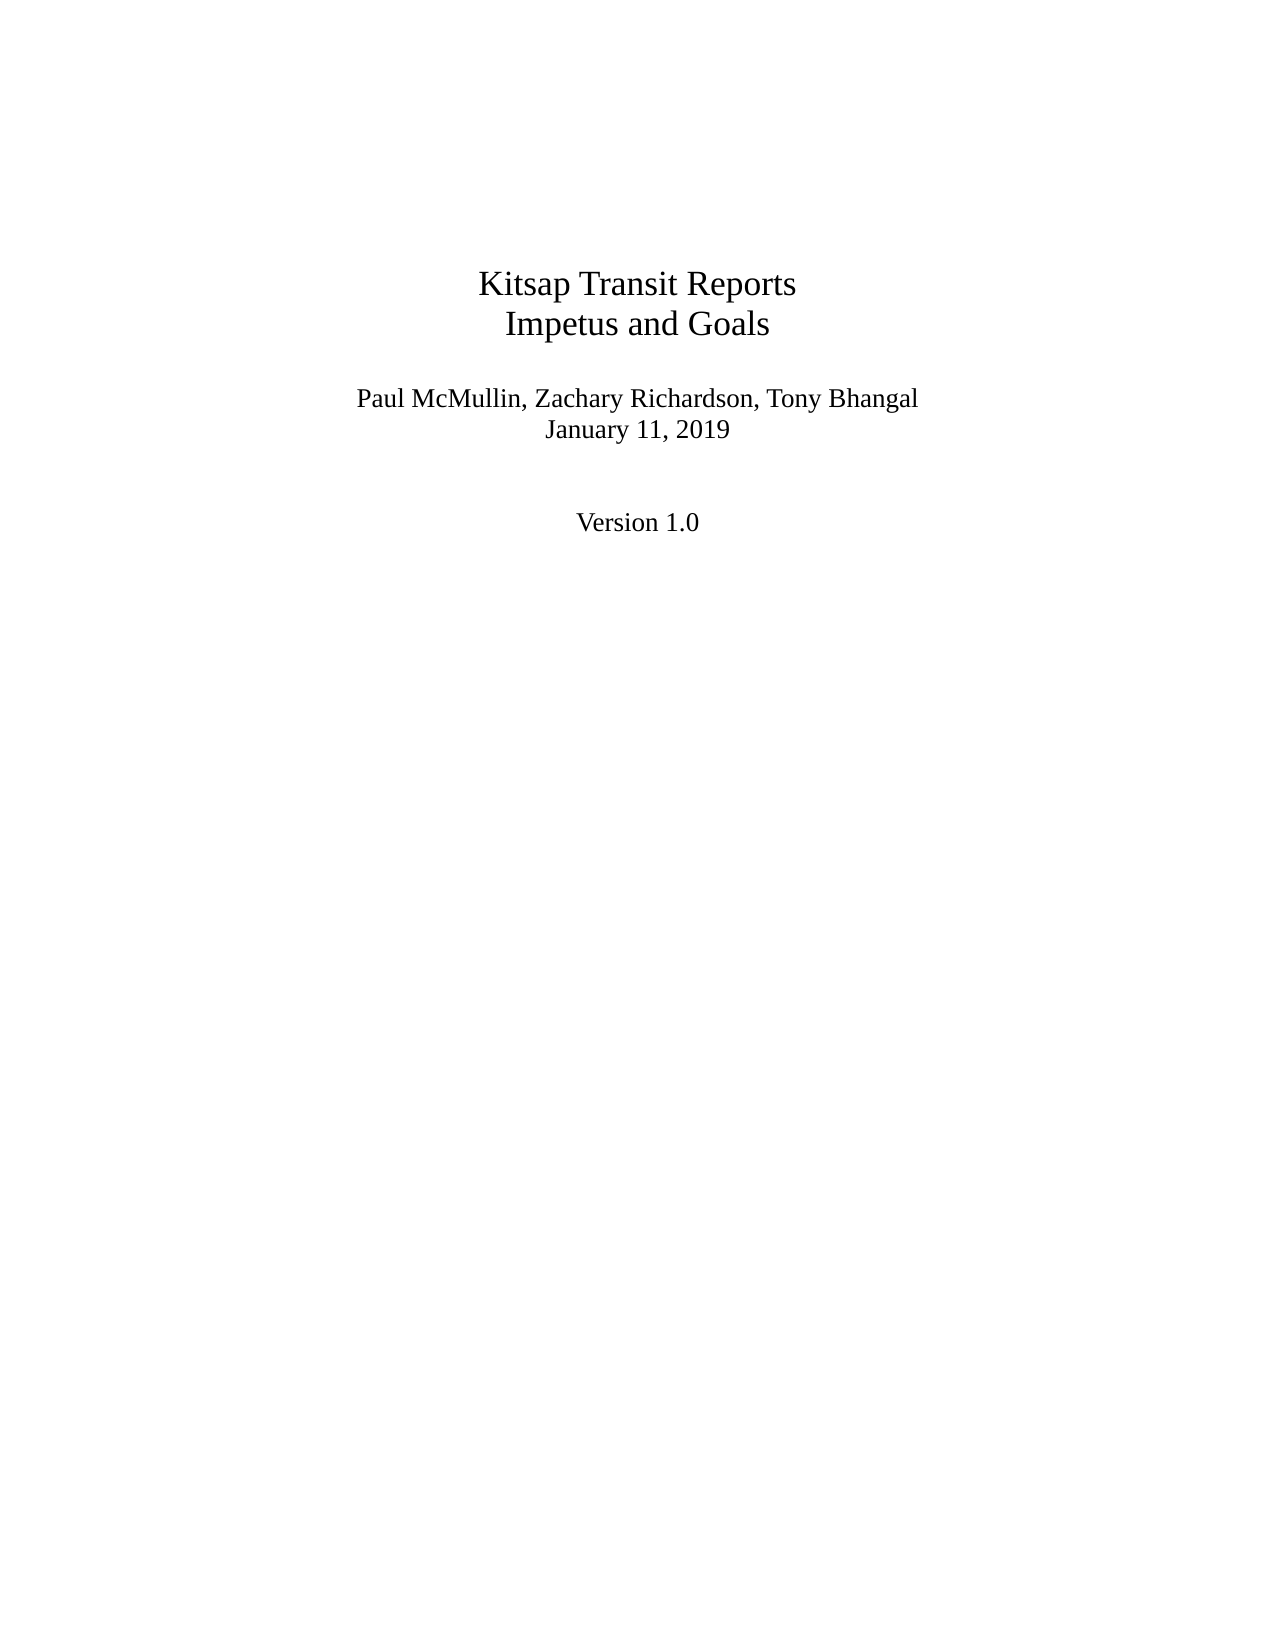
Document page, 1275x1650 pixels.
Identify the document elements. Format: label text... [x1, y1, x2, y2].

text Impetus and Goals [118, 303, 1157, 343]
text Kitsap Transit Reports [118, 262, 1157, 303]
text Paul McMullin, Zachary Richardson, Tony Bhangal [118, 382, 1157, 413]
text Version 1.0 [118, 506, 1157, 538]
text January 11, 2019 [118, 413, 1157, 444]
